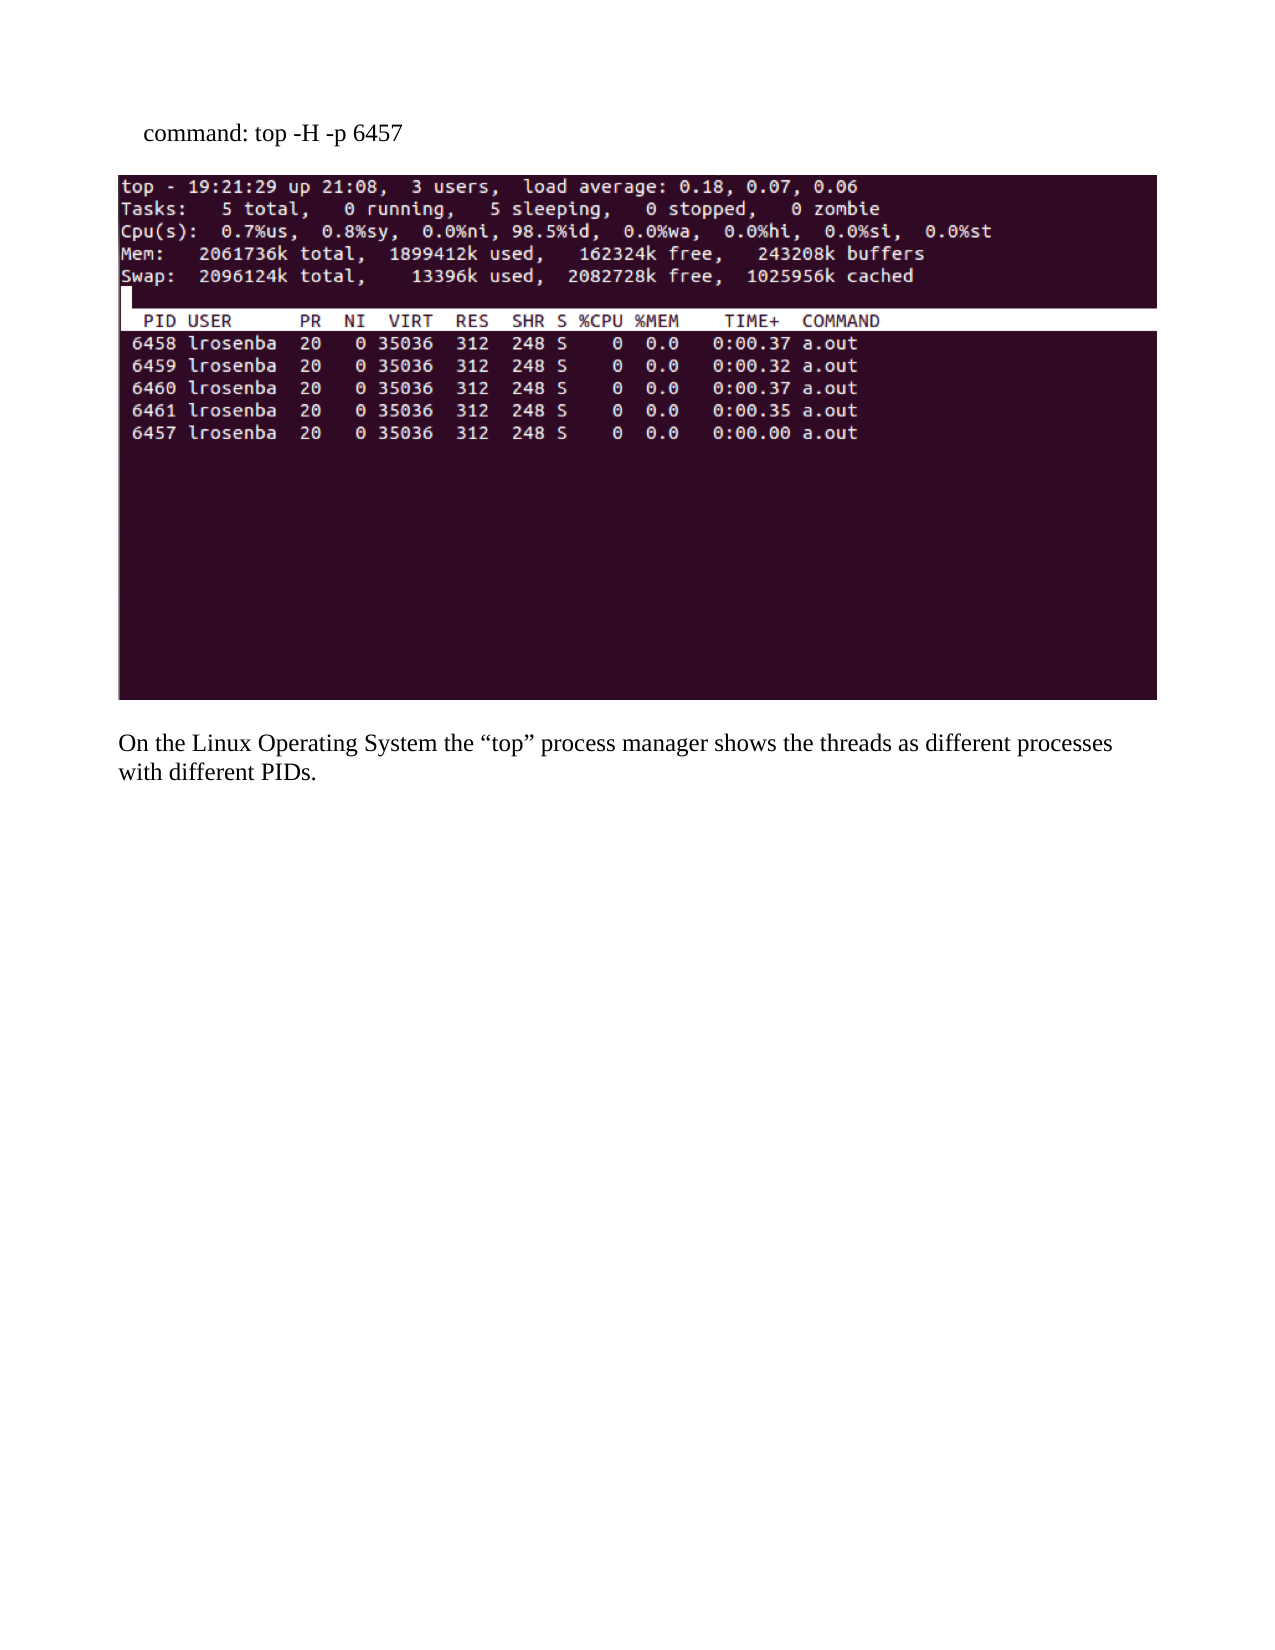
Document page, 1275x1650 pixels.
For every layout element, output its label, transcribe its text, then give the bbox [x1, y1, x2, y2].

picture [118, 175, 1157, 700]
text command: top -H -p 6457 [118, 118, 1157, 147]
text On the Linux Operating System the “top” process manager shows the threads as different processes with different PIDs. [118, 728, 1157, 786]
